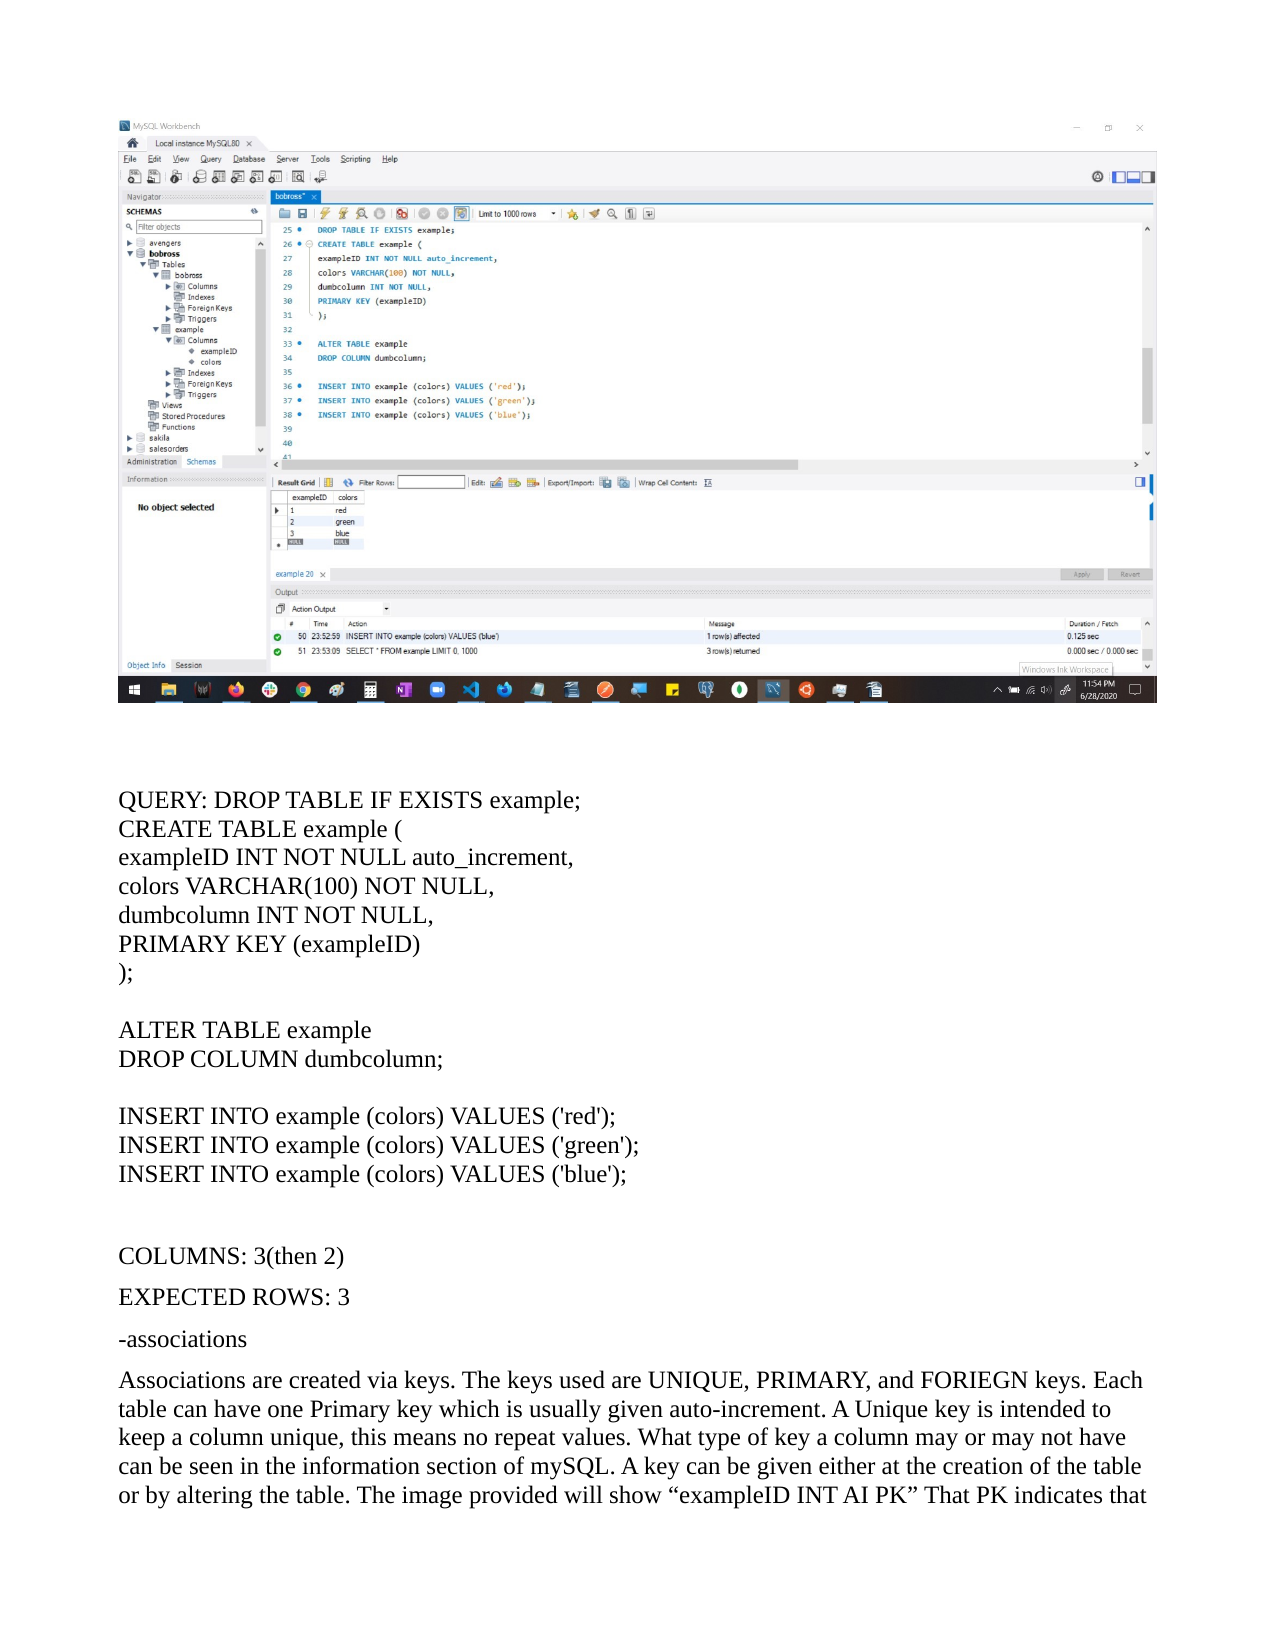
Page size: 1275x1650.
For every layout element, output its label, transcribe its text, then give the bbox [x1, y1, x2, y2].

text COLUMNS: 3(then 2) [118, 1241, 1157, 1270]
text -associations [118, 1324, 1157, 1352]
text EXPECTED ROWS: 3 [118, 1282, 1157, 1311]
text QUERY: DROP TABLE IF EXISTS example; CREATE TABLE example ( exampleID INT NOT NULL auto_increment, colors VARCHAR(100) NOT NULL, dumbcolumn INT NOT NULL, PRIMARY KEY (exampleID) ); ALTER TABLE example DROP COLUMN dumbcolumn; INSERT INTO example (colors) VALUES ('red'); INSERT INTO example (colors) VALUES ('green'); INSERT INTO example (colors) VALUES ('blue'); [118, 785, 1157, 1187]
text Associations are created via keys. The keys used are UNIQUE, PRIMARY, and FORIEGN keys. Each table can have one Primary key which is usually given auto-increment. A Unique key is intended to keep a column unique, this means no repeat values. What type of key a column may or may not have can be seen in the information section of mySQL. A key can be given either at the creation of the table or by altering the table. The image provided will show “exampleID INT AI PK” That PK indicates that [118, 1365, 1157, 1509]
picture [118, 118, 1157, 703]
